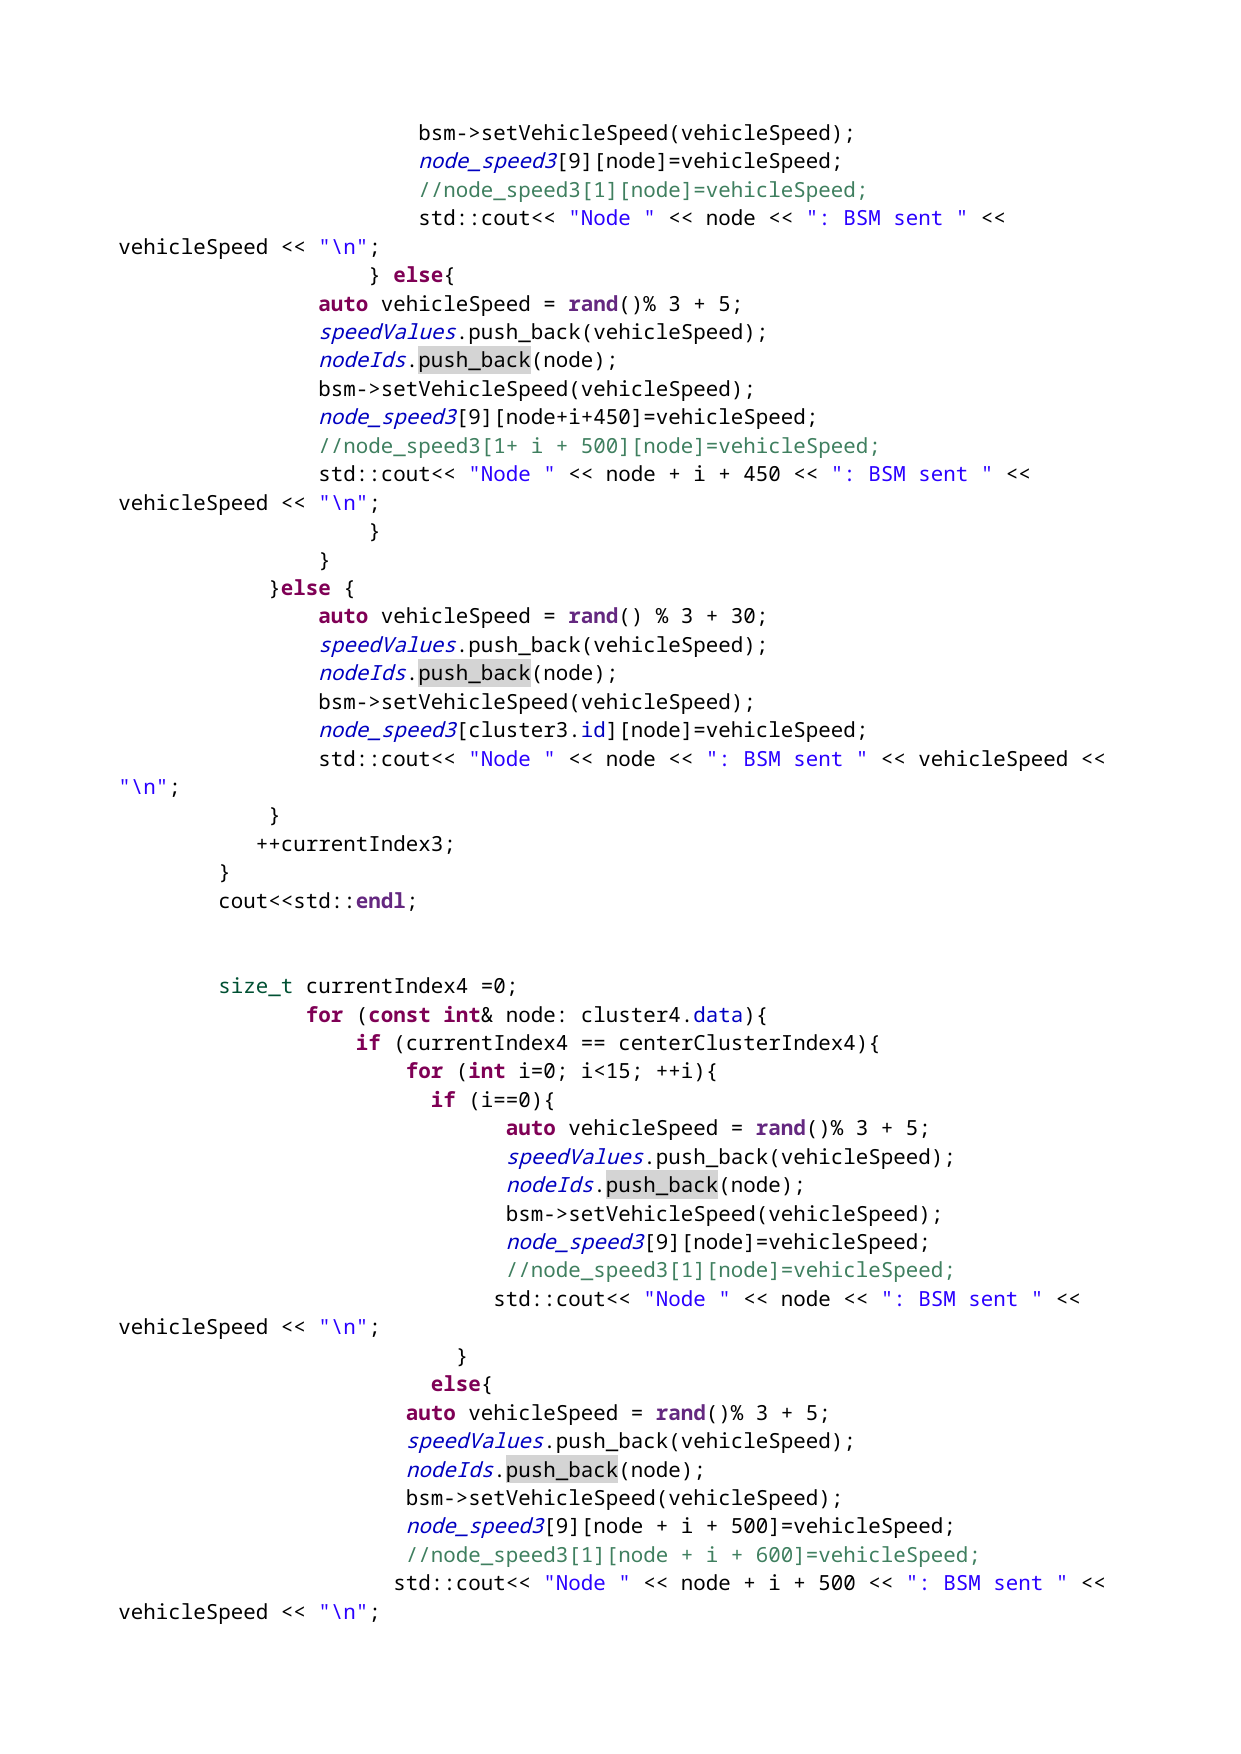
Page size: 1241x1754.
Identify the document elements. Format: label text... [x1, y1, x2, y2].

text speedValues.push_back(vehicleSpeed); [118, 317, 1122, 346]
text nodeIds.push_back(node); [118, 658, 1122, 687]
text if (currentIndex4 == centerClusterIndex4){ [118, 1028, 1122, 1057]
text speedValues.push_back(vehicleSpeed); [118, 1426, 1122, 1455]
text auto vehicleSpeed = rand() % 3 + 30; [118, 602, 1122, 630]
text node_speed3[9][node + i + 500]=vehicleSpeed; [118, 1512, 1122, 1540]
text for (int i=0; i<15; ++i){ [118, 1057, 1122, 1085]
text //node_speed3[1][node + i + 600]=vehicleSpeed; [118, 1540, 1122, 1568]
text size_t currentIndex4 =0; [118, 971, 1122, 1000]
text //node_speed3[1][node]=vehicleSpeed; [118, 175, 1122, 203]
text } else{ [118, 260, 1122, 289]
text //node_speed3[1+ i + 500][node]=vehicleSpeed; [118, 431, 1122, 459]
text std::cout<< "Node " << node + i + 450 << ": BSM sent " << vehicleSpeed << "\n"; [118, 459, 1122, 516]
text std::cout<< "Node " << node + i + 500 << ": BSM sent " << vehicleSpeed << "\n"; [118, 1568, 1122, 1625]
text bsm->setVehicleSpeed(vehicleSpeed); [118, 118, 1122, 147]
text bsm->setVehicleSpeed(vehicleSpeed); [118, 1483, 1122, 1512]
text bsm->setVehicleSpeed(vehicleSpeed); [118, 1199, 1122, 1227]
text //node_speed3[1][node]=vehicleSpeed; [118, 1256, 1122, 1284]
text if (i==0){ [118, 1085, 1122, 1113]
text nodeIds.push_back(node); [118, 1170, 1122, 1199]
text node_speed3[9][node]=vehicleSpeed; [118, 147, 1122, 175]
text } [118, 857, 1122, 886]
text else{ [118, 1369, 1122, 1398]
text bsm->setVehicleSpeed(vehicleSpeed); [118, 374, 1122, 402]
text } [118, 801, 1122, 829]
text node_speed3[cluster3.id][node]=vehicleSpeed; [118, 715, 1122, 744]
text nodeIds.push_back(node); [118, 1455, 1122, 1483]
text } [118, 545, 1122, 573]
text ++currentIndex3; [118, 829, 1122, 857]
text } [118, 1341, 1122, 1369]
text std::cout<< "Node " << node << ": BSM sent " << vehicleSpeed << "\n"; [118, 744, 1122, 801]
text auto vehicleSpeed = rand()% 3 + 5; [118, 1113, 1122, 1142]
text speedValues.push_back(vehicleSpeed); [118, 1142, 1122, 1170]
text }else { [118, 573, 1122, 602]
text nodeIds.push_back(node); [118, 346, 1122, 374]
text auto vehicleSpeed = rand()% 3 + 5; [118, 1398, 1122, 1426]
text } [118, 516, 1122, 545]
text cout<<std::endl; [118, 886, 1122, 914]
text for (const int& node: cluster4.data){ [118, 1000, 1122, 1028]
text auto vehicleSpeed = rand()% 3 + 5; [118, 289, 1122, 317]
text std::cout<< "Node " << node << ": BSM sent " << vehicleSpeed << "\n"; [118, 1284, 1122, 1341]
text node_speed3[9][node]=vehicleSpeed; [118, 1227, 1122, 1256]
text bsm->setVehicleSpeed(vehicleSpeed); [118, 687, 1122, 715]
text node_speed3[9][node+i+450]=vehicleSpeed; [118, 402, 1122, 431]
text speedValues.push_back(vehicleSpeed); [118, 630, 1122, 658]
text std::cout<< "Node " << node << ": BSM sent " << vehicleSpeed << "\n"; [118, 203, 1122, 260]
